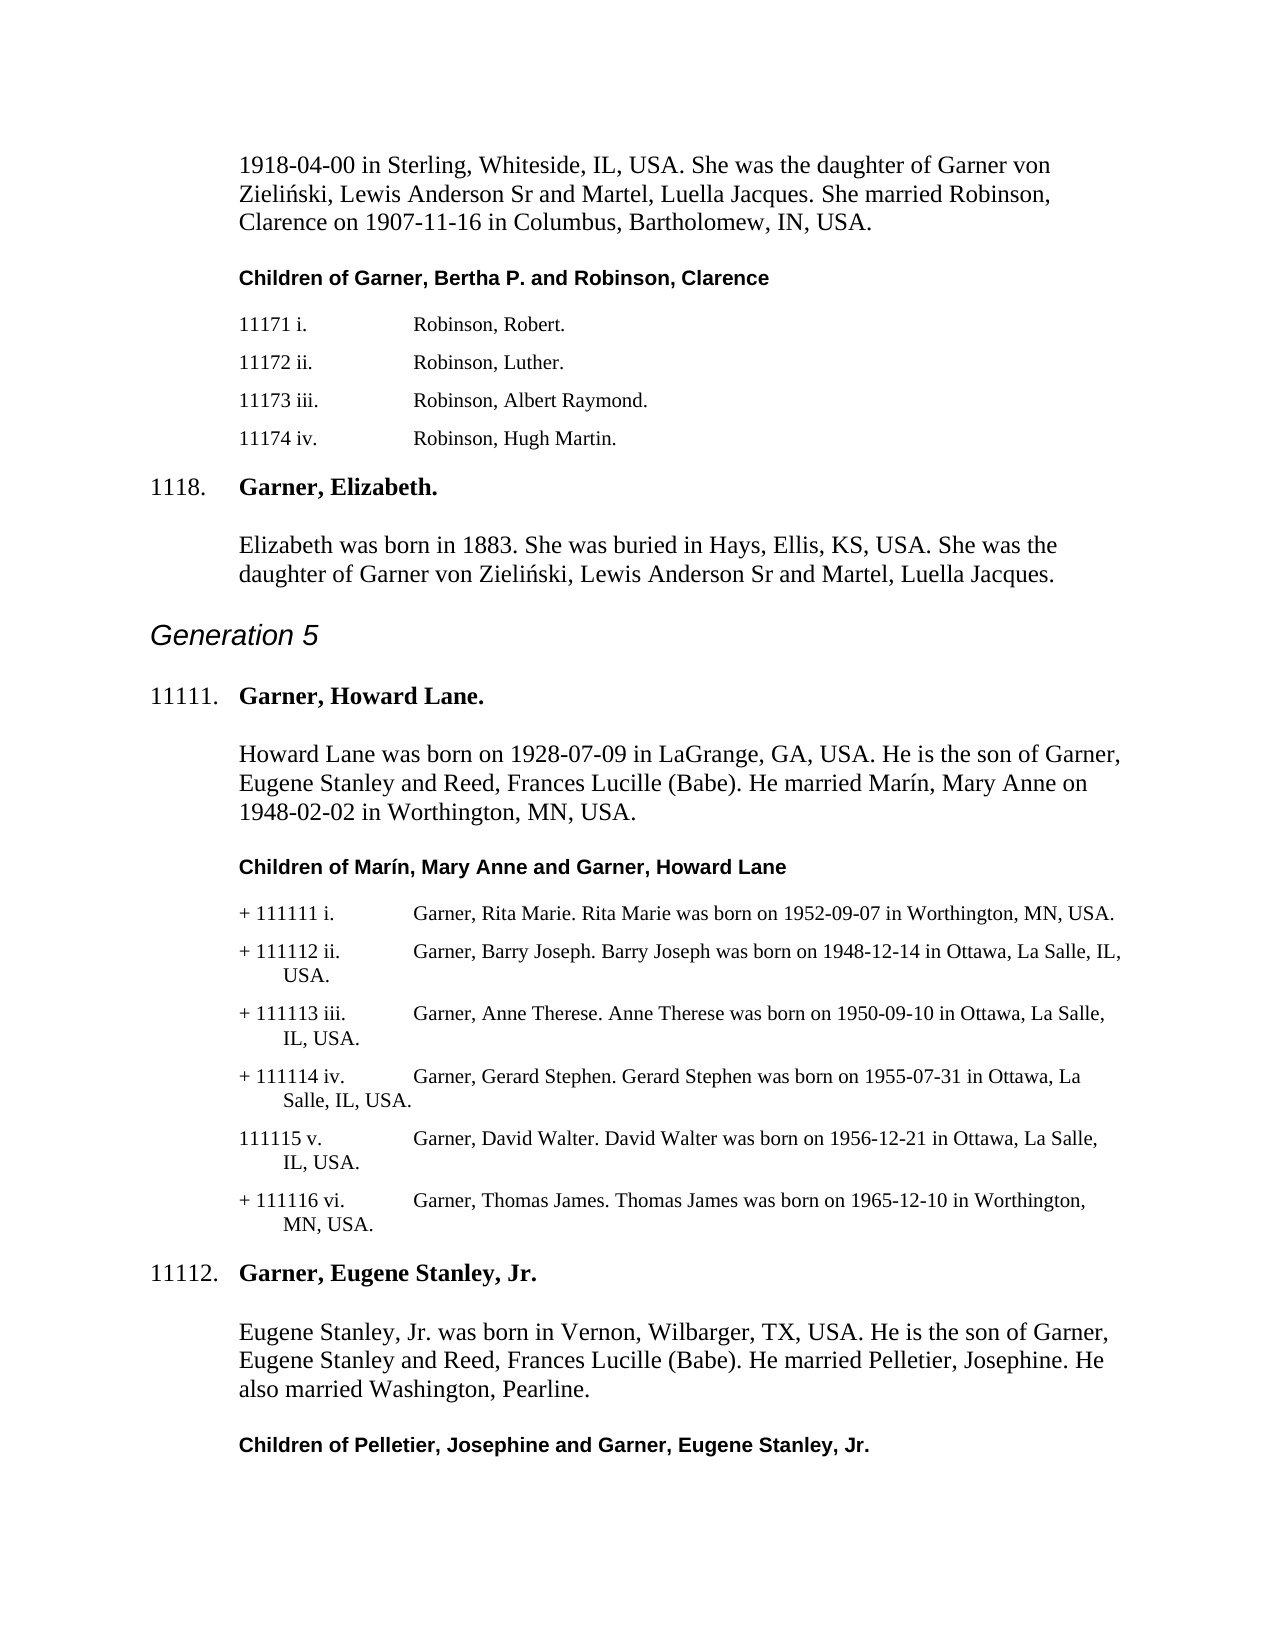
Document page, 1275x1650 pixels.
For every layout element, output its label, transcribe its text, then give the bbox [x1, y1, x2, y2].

list + 111113 iii. Garner, Anne Therese. Anne Therese was born on 1950-09-10 in Ottawa, La Salle, IL, USA. [239, 1001, 1125, 1049]
text 11112. Garner, Eugene Stanley, Jr. [150, 1258, 1125, 1287]
text Elizabeth was born in 1883. She was buried in Hays, Ellis, KS, USA. She was the daughter of Garner von Zieliński, Lewis Anderson Sr and Martel, Luella Jacques. [238, 531, 1125, 588]
title Children of Garner, Bertha P. and Robinson, Clarence [238, 266, 1125, 290]
list 11172 ii. Robinson, Luther. [239, 350, 1125, 374]
list + 111112 ii. Garner, Barry Joseph. Barry Joseph was born on 1948-12-14 in Ottawa, La Salle, IL, USA. [239, 939, 1125, 987]
list + 111111 i. Garner, Rita Marie. Rita Marie was born on 1952-09-07 in Worthington, MN, USA. [239, 901, 1125, 925]
list + 111116 vi. Garner, Thomas James. Thomas James was born on 1965-12-10 in Worthington, MN, USA. [239, 1188, 1125, 1236]
list + 111114 iv. Garner, Gerard Stephen. Gerard Stephen was born on 1955-07-31 in Ottawa, La Salle, IL, USA. [239, 1064, 1125, 1112]
title Children of Marín, Mary Anne and Garner, Howard Lane [238, 855, 1125, 879]
text 11111. Garner, Howard Lane. [150, 681, 1125, 709]
title Children of Pelletier, Josephine and Garner, Eugene Stanley, Jr. [238, 1432, 1125, 1456]
text 1118. Garner, Elizabeth. [150, 472, 1125, 501]
list 11174 iv. Robinson, Hugh Martin. [239, 426, 1125, 450]
text 1918-04-00 in Sterling, Whiteside, IL, USA. She was the daughter of Garner von Zieliński, Lewis Anderson Sr and Martel, Luella Jacques. She married Robinson, Clarence on 1907-11-16 in Columbus, Bartholomew, IN, USA. [238, 150, 1125, 236]
text Howard Lane was born on 1928-07-09 in LaGrange, GA, USA. He is the son of Garner, Eugene Stanley and Reed, Frances Lucille (Babe). He married Marín, Mary Anne on 1948-02-02 in Worthington, MN, USA. [238, 739, 1125, 825]
text Eugene Stanley, Jr. was born in Vernon, Wilbarger, TX, USA. He is the son of Garner, Eugene Stanley and Reed, Frances Lucille (Babe). He married Pelletier, Josephine. He also married Washington, Pearline. [238, 1317, 1125, 1403]
list 111115 v. Garner, David Walter. David Walter was born on 1956-12-21 in Ottawa, La Salle, IL, USA. [239, 1126, 1125, 1174]
subtitle Generation 5 [150, 618, 1125, 651]
list 11171 i. Robinson, Robert. [239, 312, 1125, 336]
list 11173 iii. Robinson, Albert Raymond. [239, 388, 1125, 412]
